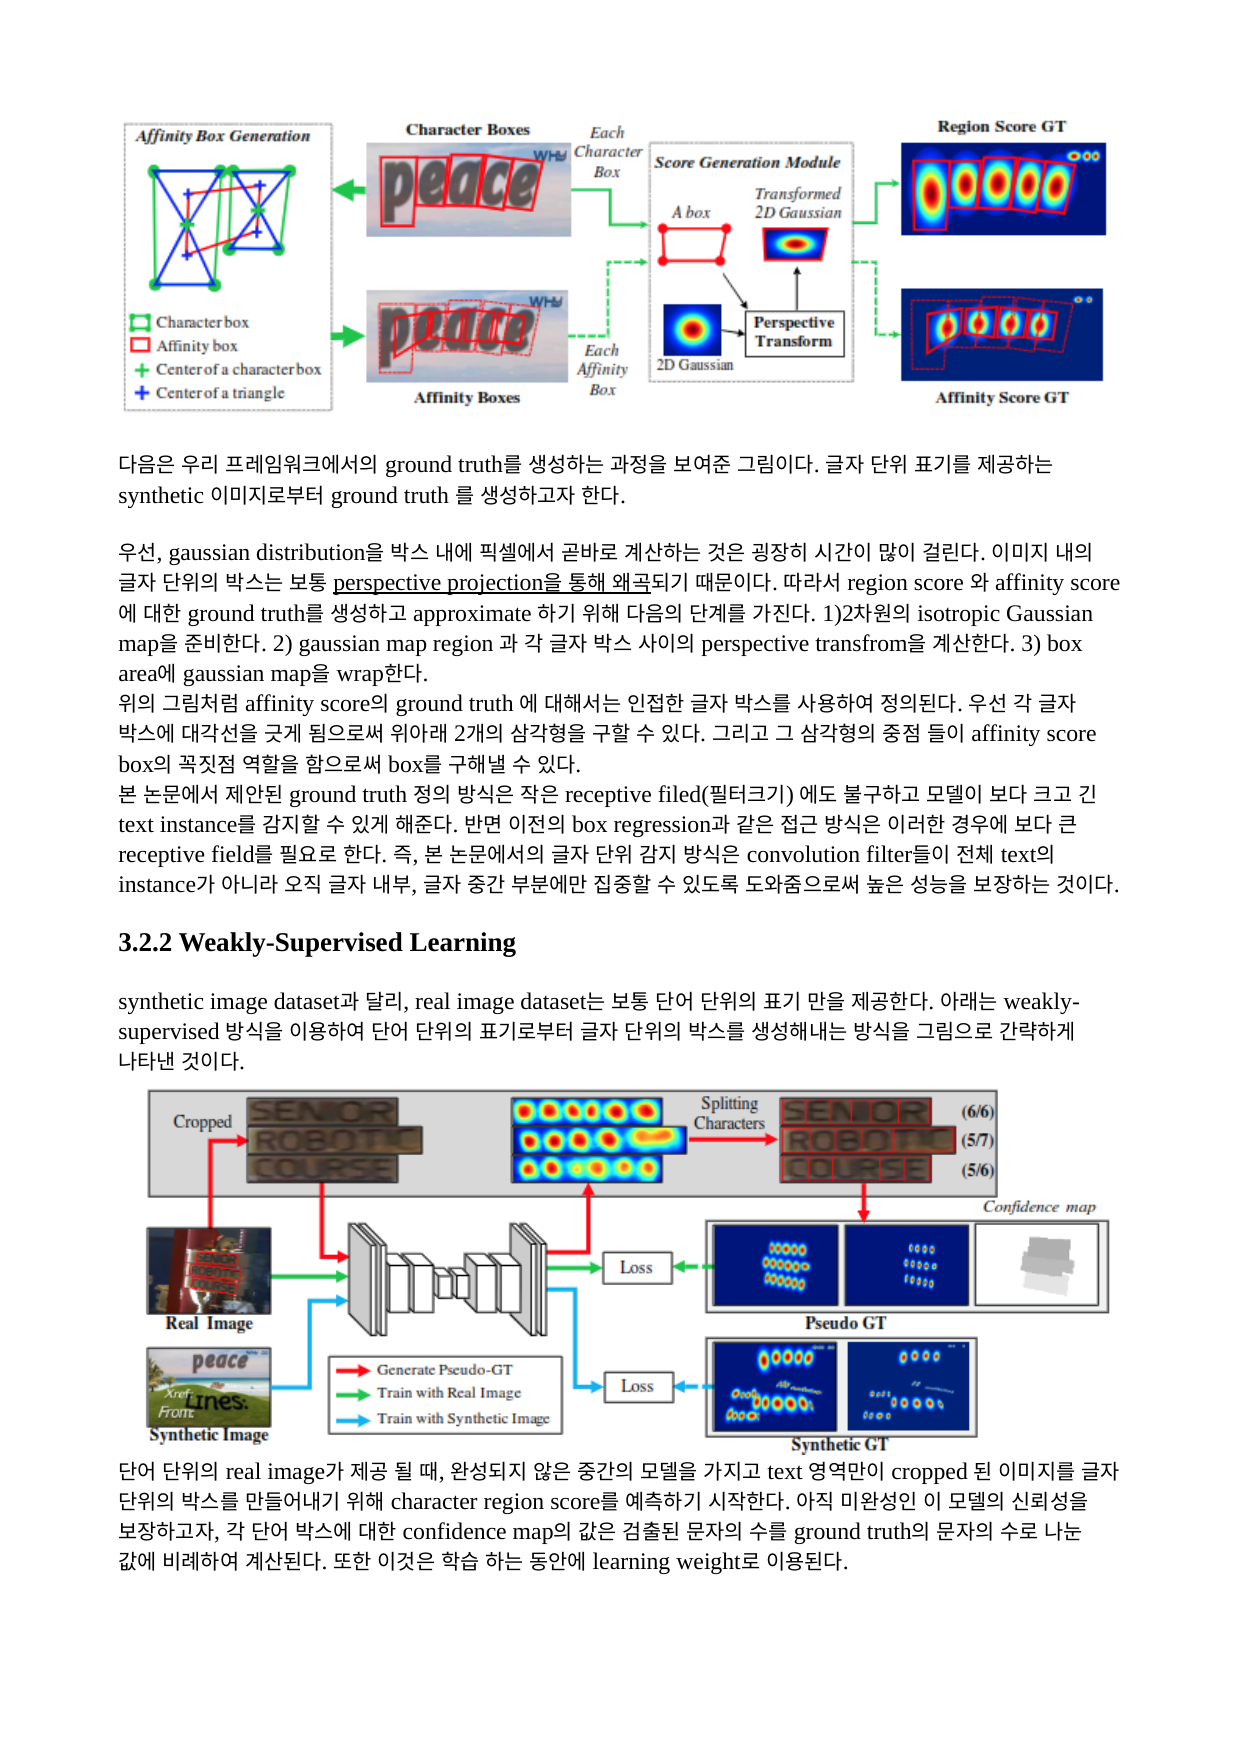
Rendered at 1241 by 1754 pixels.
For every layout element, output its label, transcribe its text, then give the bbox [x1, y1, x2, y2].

text 우선, gaussian distribution을 박스 내에 픽셀에서 곧바로 계산하는 것은 굉장히 시간이 많이 걸린다. 이미지 내의 글자 단위의 박스는 보통 perspective projection을 통해 왜곡되기 때문이다. 따라서 region score 와 affinity score에 대한 ground truth를 생성하고 approximate 하기 위해 다음의 단계를 가진다. 1)2차원의 isotropic Gaussian map을 준비한다. 2) gaussian map region 과 각 글자 박스 사이의 perspective transfrom을 계산한다. 3) box area에 gaussian map을 wrap한다. [118, 536, 1122, 687]
picture [122, 1075, 1118, 1455]
text 단어 단위의 real image가 제공 될 때, 완성되지 않은 중간의 모델을 가지고 text 영역만이 cropped 된 이미지를 글자 단위의 박스를 만들어내기 위해 character region score를 예측하기 시작한다. 아직 미완성인 이 모델의 신뢰성을 보장하고자, 각 단어 박스에 대한 confidence map의 값은 검출된 문자의 수를 ground truth의 문자의 수로 나눈 값에 비례하여 계산된다. 또한 이것은 학습 하는 동안에 learning weight로 이용된다. [118, 1076, 1122, 1576]
text 위의 그림처럼 affinity score의 ground truth 에 대해서는 인접한 글자 박스를 사용하여 정의된다. 우선 각 글자 박스에 대각선을 긋게 됨으로써 위아래 2개의 삼각형을 구할 수 있다. 그리고 그 삼각형의 중점 들이 affinity score box의 꼭짓점 역할을 함으로써 box를 구해낼 수 있다. [118, 687, 1122, 778]
text 본 논문에서 제안된 ground truth 정의 방식은 작은 receptive filed(필터크기) 에도 불구하고 모델이 보다 크고 긴 text instance를 감지할 수 있게 해준다. 반면 이전의 box regression과 같은 접근 방식은 이러한 경우에 보다 큰 receptive field를 필요로 한다. 즉, 본 논문에서의 글자 단위 감지 방식은 convolution filter들이 전체 text의 instance가 아니라 오직 글자 내부, 글자 중간 부분에만 집중할 수 있도록 도와줌으로써 높은 성능을 보장하는 것이다. [118, 778, 1122, 926]
text synthetic image dataset과 달리, real image dataset는 보통 단어 단위의 표기 만을 제공한다. 아래는 weakly-supervised 방식을 이용하여 단어 단위의 표기로부터 글자 단위의 박스를 생성해내는 방식을 그림으로 간략하게 나타낸 것이다. [118, 985, 1122, 1076]
picture [118, 118, 1122, 422]
text 3.2.2 Weakly-Supervised Learning [118, 926, 1122, 957]
text 다음은 우리 프레임워크에서의 ground truth를 생성하는 과정을 보여준 그림이다. 글자 단위 표기를 제공하는 synthetic 이미지로부터 ground truth 를 생성하고자 한다. [118, 449, 1122, 509]
